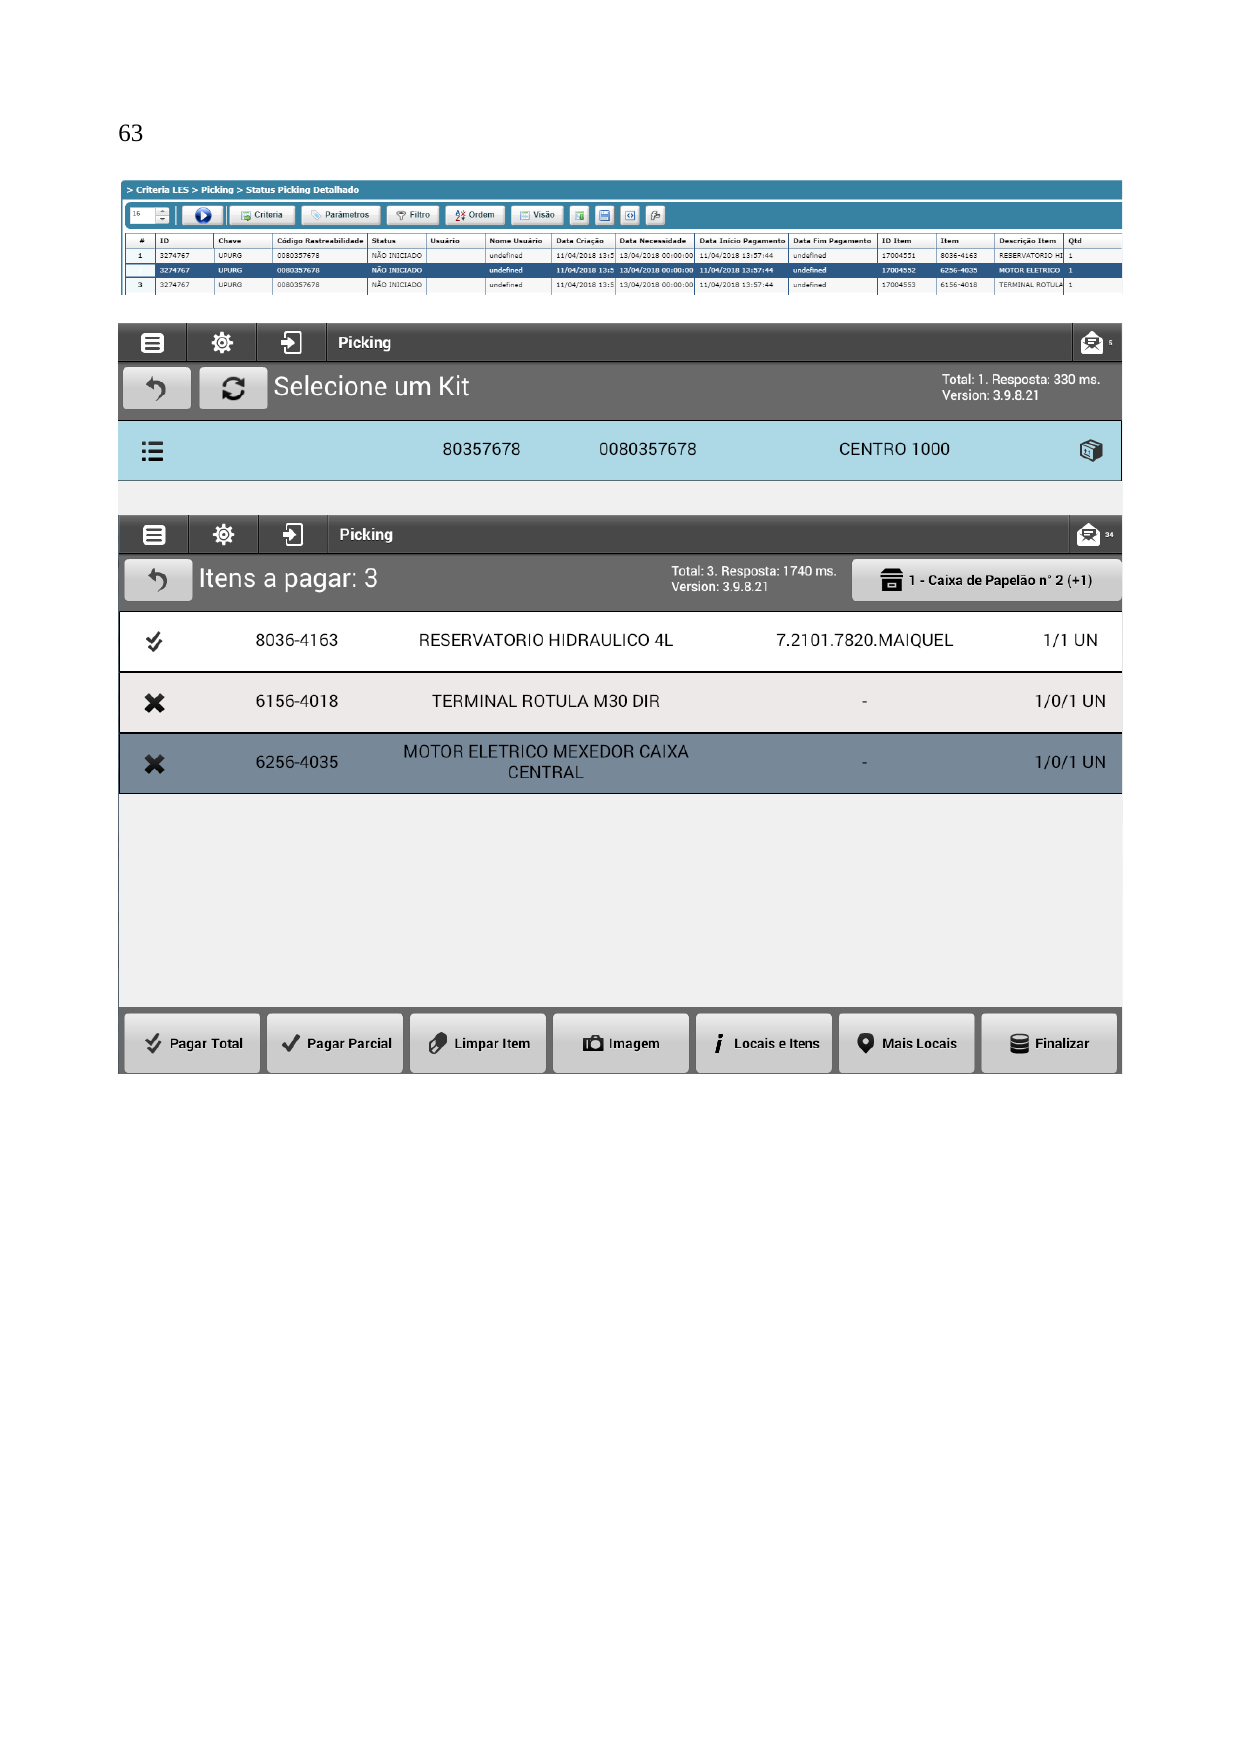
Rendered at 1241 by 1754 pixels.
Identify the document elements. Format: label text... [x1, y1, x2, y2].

text 63 [118, 118, 1122, 147]
